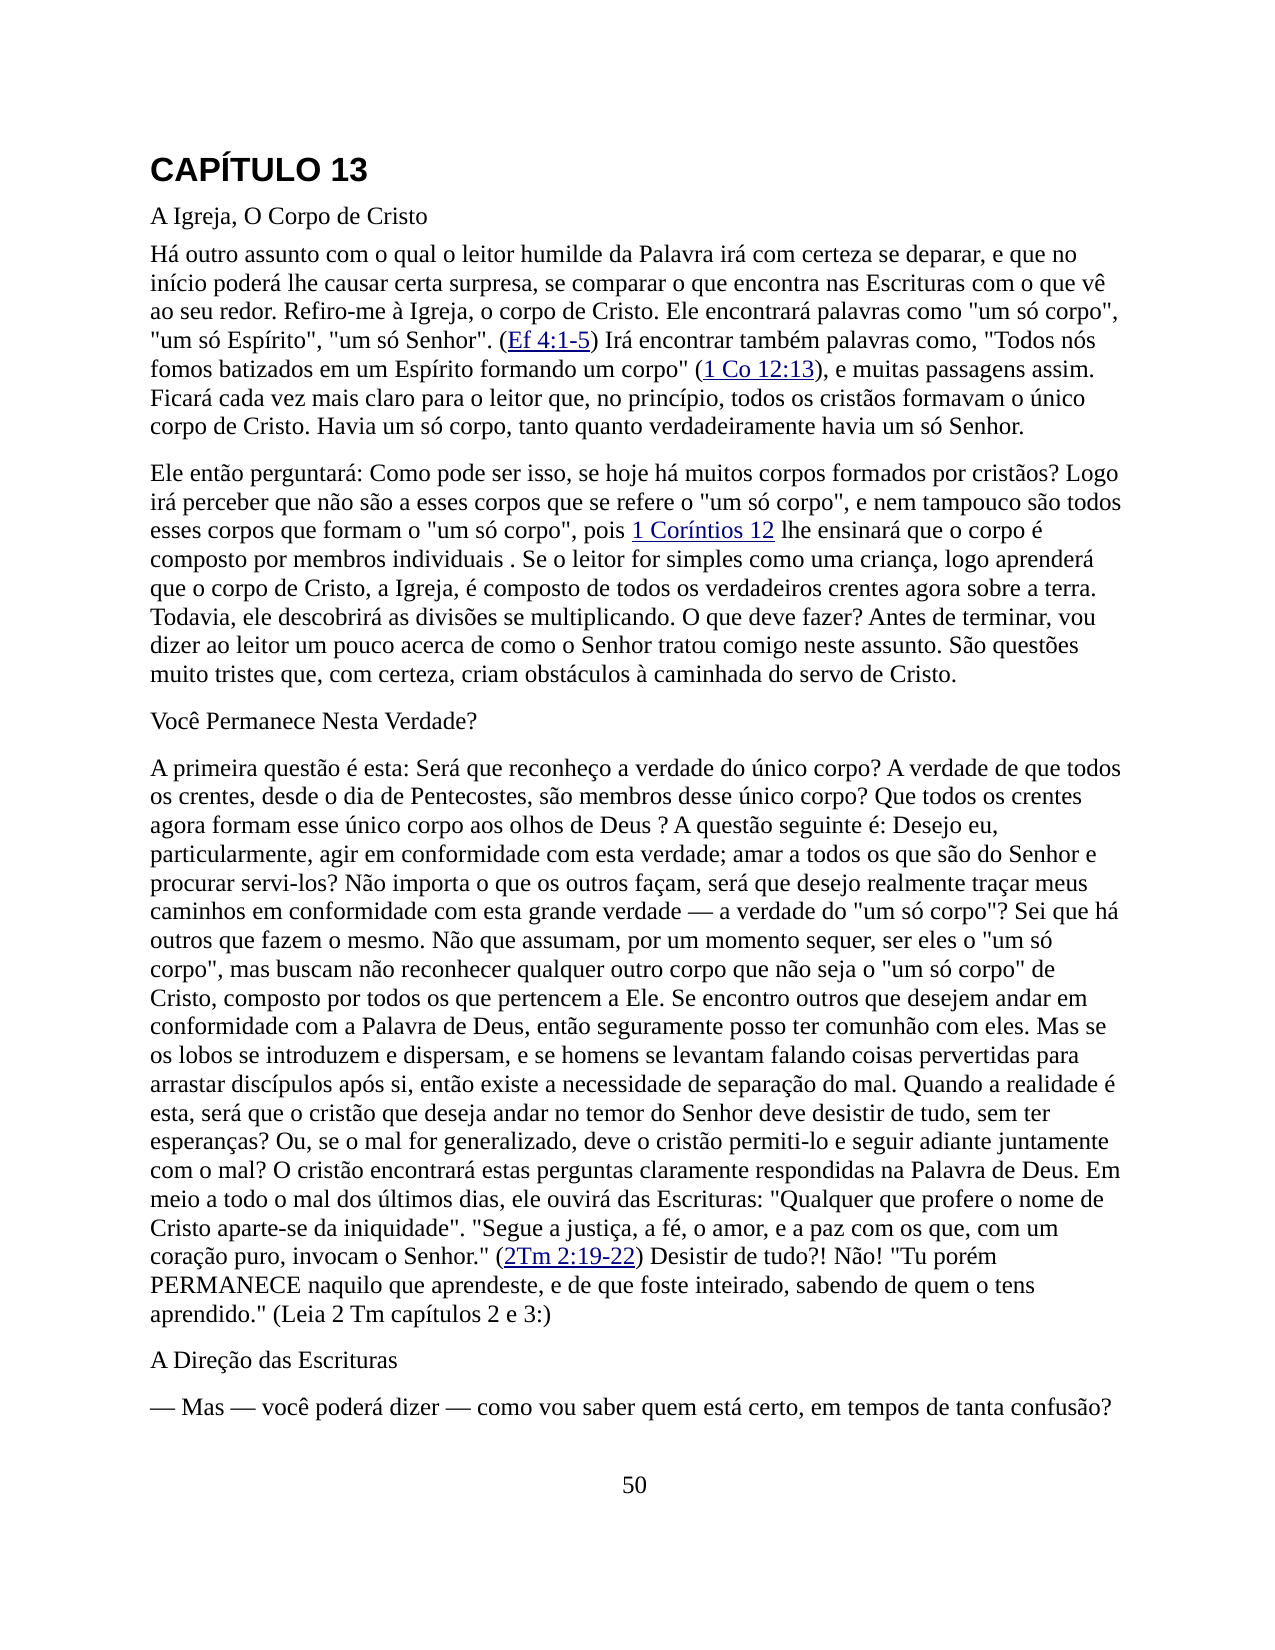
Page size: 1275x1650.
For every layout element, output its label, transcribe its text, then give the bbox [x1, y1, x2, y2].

text Ele então perguntará: Como pode ser isso, se hoje há muitos corpos formados por cristãos? Logo irá perceber que não são a esses corpos que se refere o "um só corpo", e nem tampouco são todos esses corpos que formam o "um só corpo", pois 1 Coríntios 12 lhe ensinará que o corpo é composto por membros individuais . Se o leitor for simples como uma criança, logo aprenderá que o corpo de Cristo, a Igreja, é composto de todos os verdadeiros crentes agora sobre a terra. Todavia, ele descobrirá as divisões se multiplicando. O que deve fazer? Antes de terminar, vou dizer ao leitor um pouco acerca de como o Senhor tratou comigo neste assunto. São questões muito tristes que, com certeza, criam obstáculos à caminhada do servo de Cristo. [150, 458, 1125, 688]
text — Mas — você poderá dizer — como vou saber quem está certo, em tempos de tanta confusão? [150, 1392, 1125, 1421]
text Há outro assunto com o qual o leitor humilde da Palavra irá com certeza se deparar, e que no início poderá lhe causar certa surpresa, se comparar o que encontra nas Escrituras com o que vê ao seu redor. Refiro-me à Igreja, o corpo de Cristo. Ele encontrará palavras como "um só corpo", "um só Espírito", "um só Senhor". (Ef 4:1-5) Irá encontrar também palavras como, "Todos nós fomos batizados em um Espírito formando um corpo" (1 Co 12:13), e muitas passagens assim. Ficará cada vez mais claro para o leitor que, no princípio, todos os cristãos formavam o único corpo de Cristo. Havia um só corpo, tanto quanto verdadeiramente havia um só Senhor. [150, 239, 1125, 440]
text A Direção das Escrituras [150, 1346, 1125, 1374]
subtitle CAPÍTULO 13 [150, 150, 1125, 189]
text Você Permanece Nesta Verdade? [150, 706, 1125, 735]
text A primeira questão é esta: Será que reconheço a verdade do único corpo? A verdade de que todos os crentes, desde o dia de Pentecostes, são membros desse único corpo? Que todos os crentes agora formam esse único corpo aos olhos de Deus ? A questão seguinte é: Desejo eu, particularmente, agir em conformidade com esta verdade; amar a todos os que são do Senhor e procurar servi-los? Não importa o que os outros façam, será que desejo realmente traçar meus caminhos em conformidade com esta grande verdade — a verdade do "um só corpo"? Sei que há outros que fazem o mesmo. Não que assumam, por um momento sequer, ser eles o "um só corpo", mas buscam não reconhecer qualquer outro corpo que não seja o "um só corpo" de Cristo, composto por todos os que pertencem a Ele. Se encontro outros que desejem andar em conformidade com a Palavra de Deus, então seguramente posso ter comunhão com eles. Mas se os lobos se introduzem e dispersam, e se homens se levantam falando coisas pervertidas para arrastar discípulos após si, então existe a necessidade de separação do mal. Quando a realidade é esta, será que o cristão que deseja andar no temor do Senhor deve desistir de tudo, sem ter esperanças? Ou, se o mal for generalizado, deve o cristão permiti-lo e seguir adiante juntamente com o mal? O cristão encontrará estas perguntas claramente respondidas na Palavra de Deus. Em meio a todo o mal dos últimos dias, ele ouvirá das Escrituras: "Qualquer que profere o nome de Cristo aparte-se da iniquidade". "Segue a justiça, a fé, o amor, e a paz com os que, com um coração puro, invocam o Senhor." (2Tm 2:19-22) Desistir de tudo?! Não! "Tu porém PERMANECE naquilo que aprendeste, e de que foste inteirado, sabendo de quem o tens aprendido." (Leia 2 Tm capítulos 2 e 3:) [150, 753, 1125, 1328]
text A Igreja, O Corpo de Cristo [150, 201, 1125, 230]
